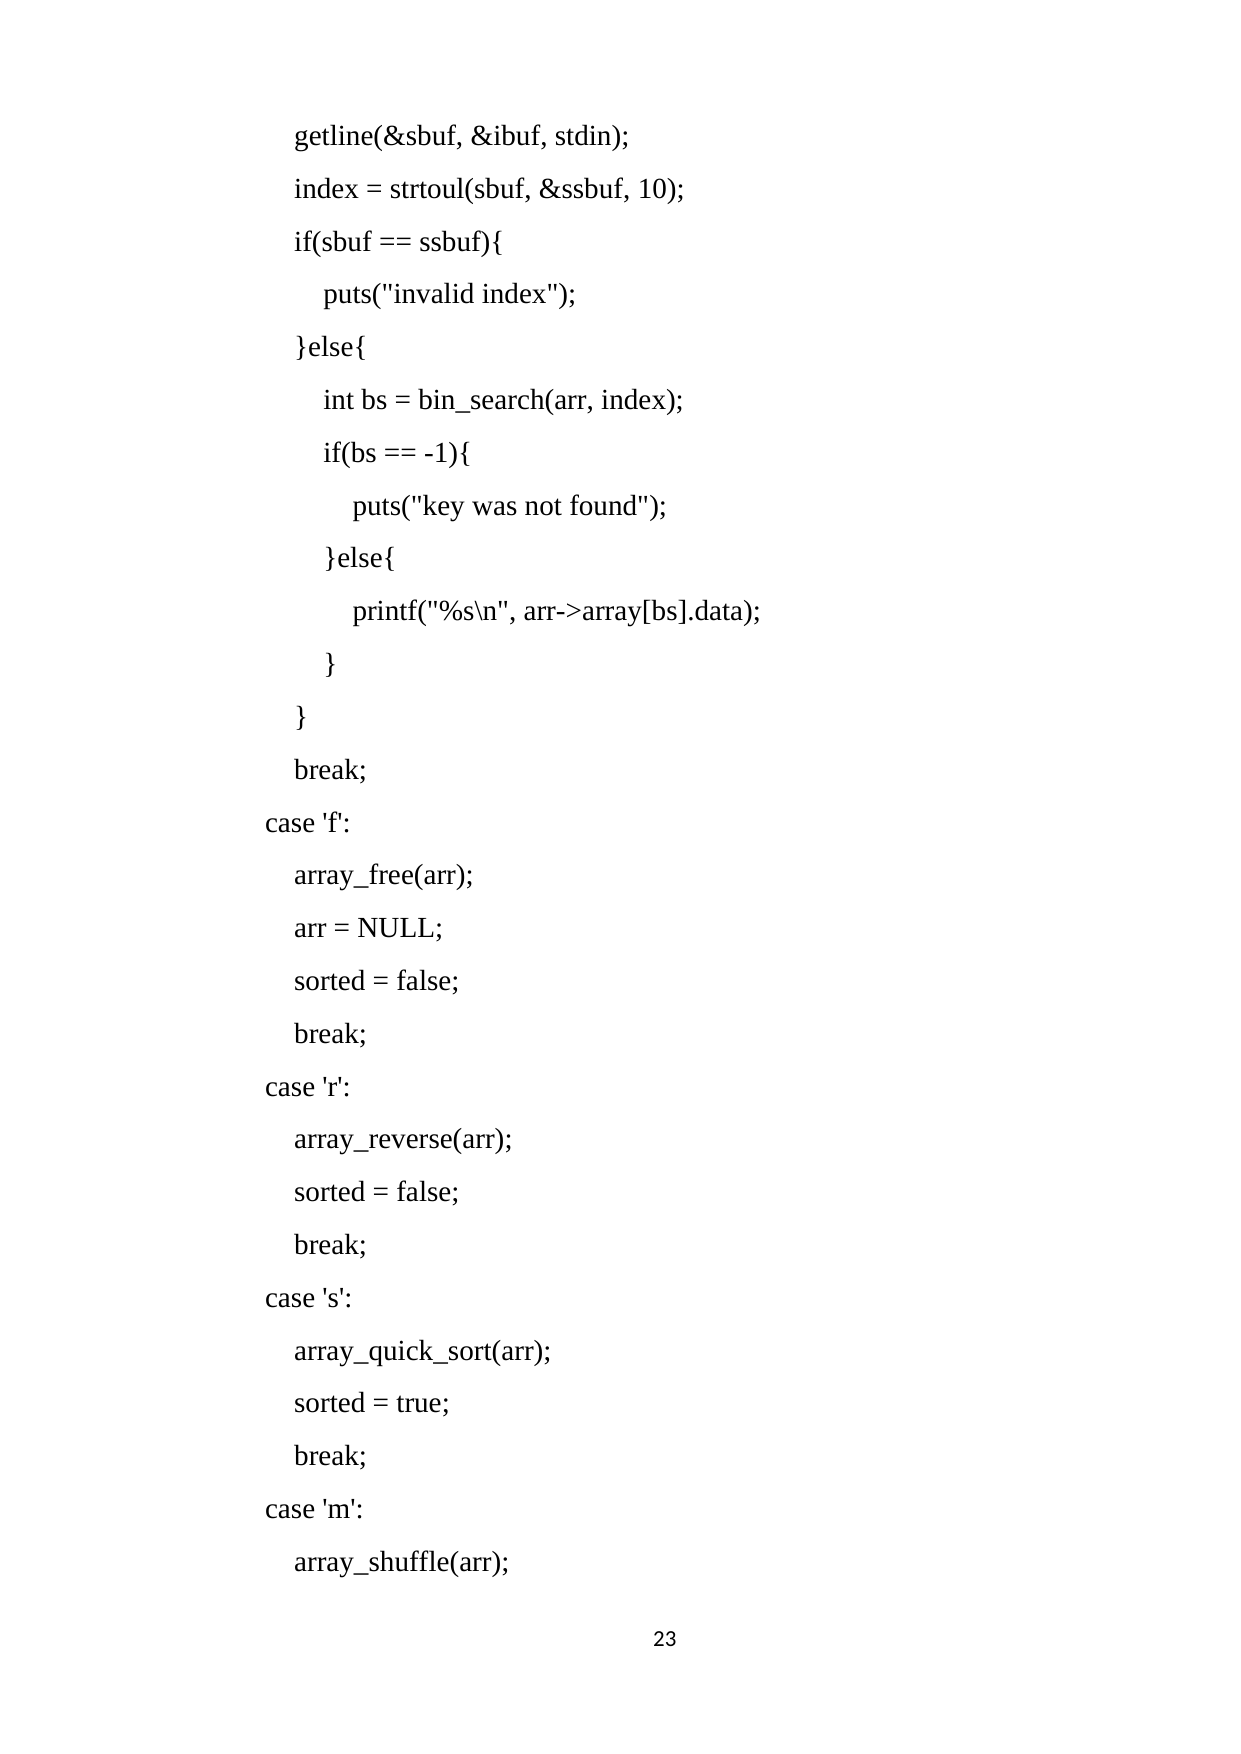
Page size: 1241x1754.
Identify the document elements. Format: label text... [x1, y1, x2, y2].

text if(bs == -1){ [177, 435, 1152, 468]
text array_quick_sort(arr); [177, 1333, 1152, 1366]
text case 'f': [177, 805, 1152, 838]
text int bs = bin_search(arr, index); [177, 382, 1152, 416]
text break; [177, 1016, 1152, 1049]
text } [177, 699, 1152, 733]
text case 's': [177, 1280, 1152, 1313]
text break; [177, 1227, 1152, 1261]
text sorted = true; [177, 1386, 1152, 1419]
text getline(&sbuf, &ibuf, stdin); [177, 118, 1152, 152]
text index = strtoul(sbuf, &ssbuf, 10); [177, 171, 1152, 204]
text sorted = false; [177, 1174, 1152, 1208]
text array_shuffle(arr); [177, 1544, 1152, 1578]
text case 'm': [177, 1491, 1152, 1525]
text if(sbuf == ssbuf){ [177, 224, 1152, 257]
text } [177, 646, 1152, 680]
text }else{ [177, 329, 1152, 363]
text array_reverse(arr); [177, 1122, 1152, 1155]
text case 'r': [177, 1069, 1152, 1102]
text }else{ [177, 541, 1152, 574]
text array_free(arr); [177, 857, 1152, 891]
text puts("invalid index"); [177, 277, 1152, 310]
text arr = NULL; [177, 910, 1152, 944]
text puts("key was not found"); [177, 488, 1152, 521]
text sorted = false; [177, 963, 1152, 997]
text break; [177, 1438, 1152, 1472]
text printf("%s\n", arr->array[bs].data); [177, 593, 1152, 627]
text break; [177, 752, 1152, 785]
